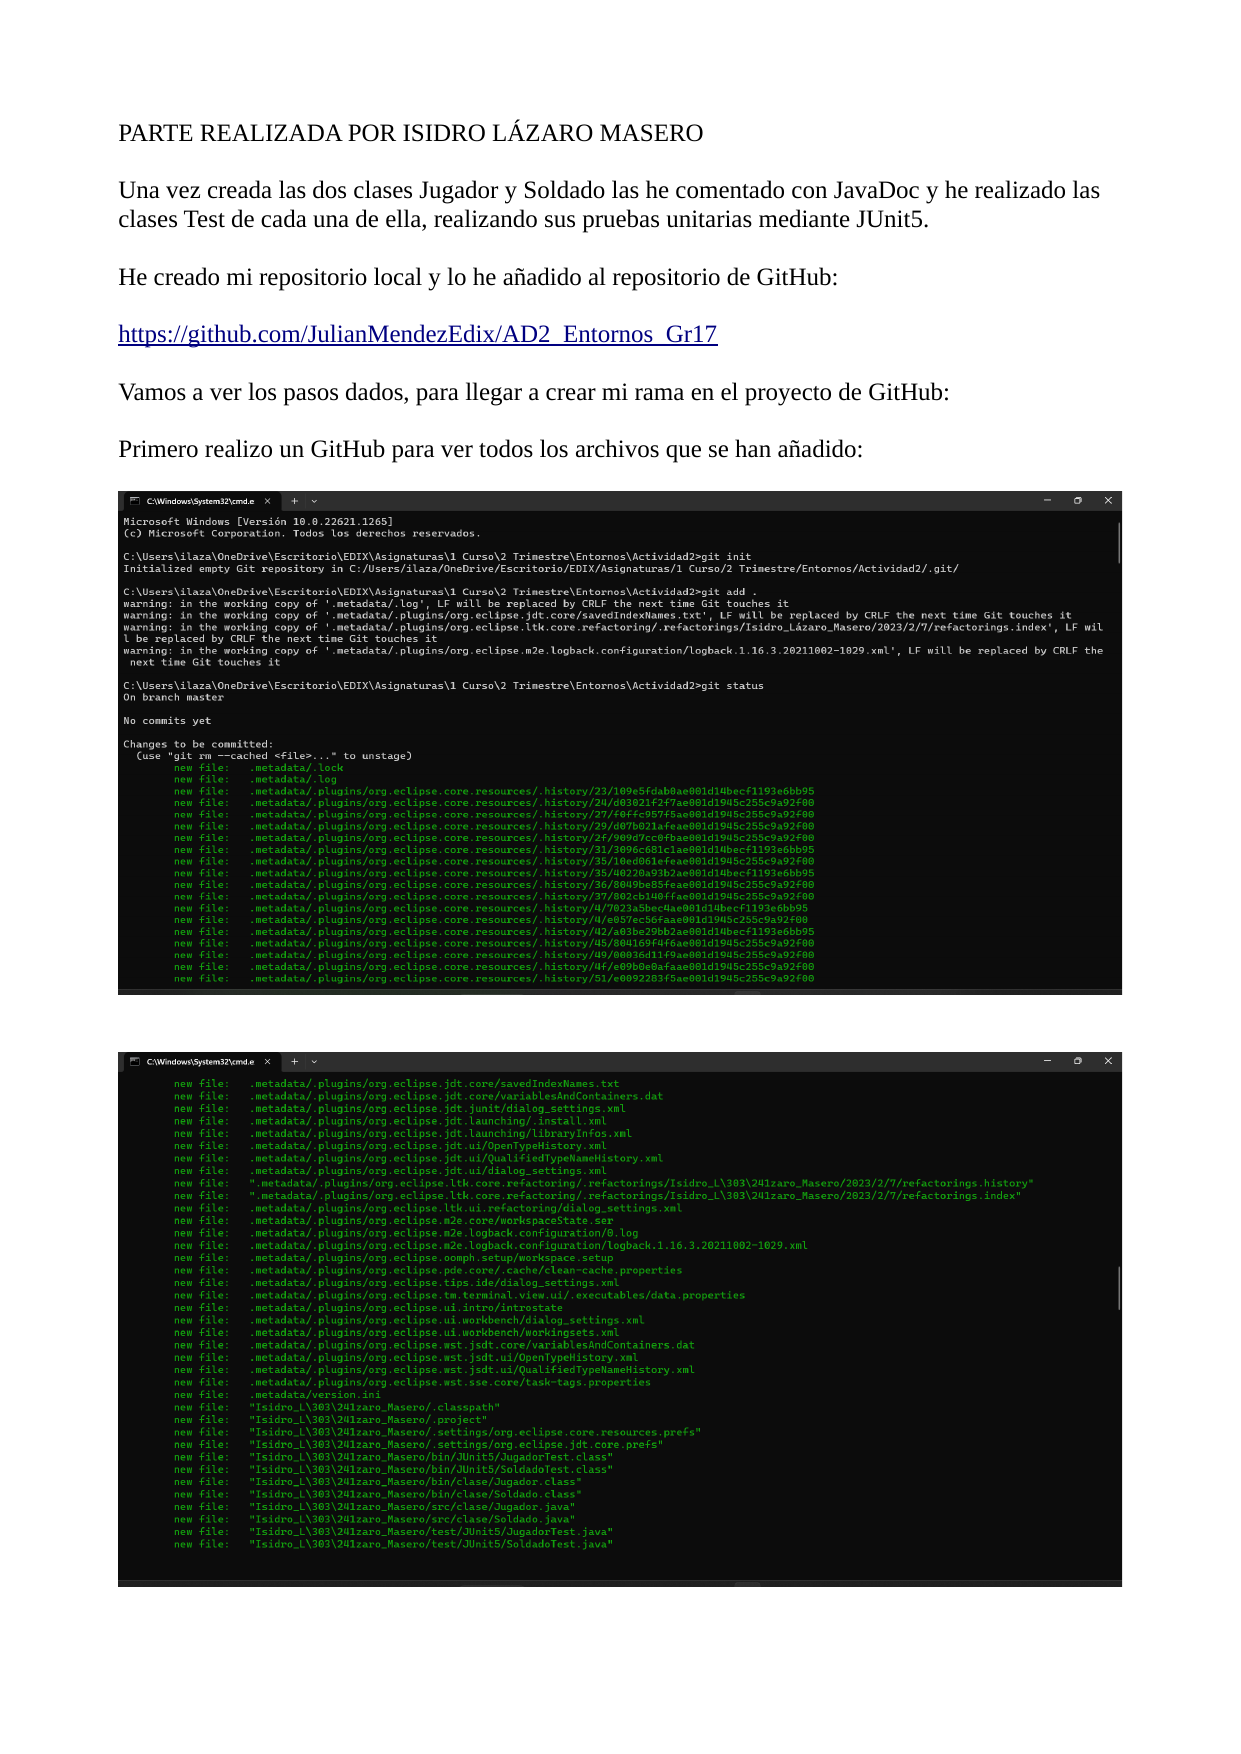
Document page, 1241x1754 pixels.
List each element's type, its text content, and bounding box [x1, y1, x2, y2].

text Primero realizo un GitHub para ver todos los archivos que se han añadido: [118, 434, 1122, 463]
text https://github.com/JulianMendezEdix/AD2_Entornos_Gr17 [118, 319, 1122, 348]
text PARTE REALIZADA POR ISIDRO LÁZARO MASERO [118, 118, 1122, 147]
picture [118, 491, 1123, 995]
text Una vez creada las dos clases Jugador y Soldado las he comentado con JavaDoc y he realizado las clases Test de cada una de ella, realizando sus pruebas unitarias mediante JUnit5. [118, 176, 1122, 233]
text He creado mi repositorio local y lo he añadido al repositorio de GitHub: [118, 262, 1122, 291]
picture [118, 1052, 1123, 1587]
text Vamos a ver los pasos dados, para llegar a crear mi rama en el proyecto de GitHub: [118, 377, 1122, 406]
